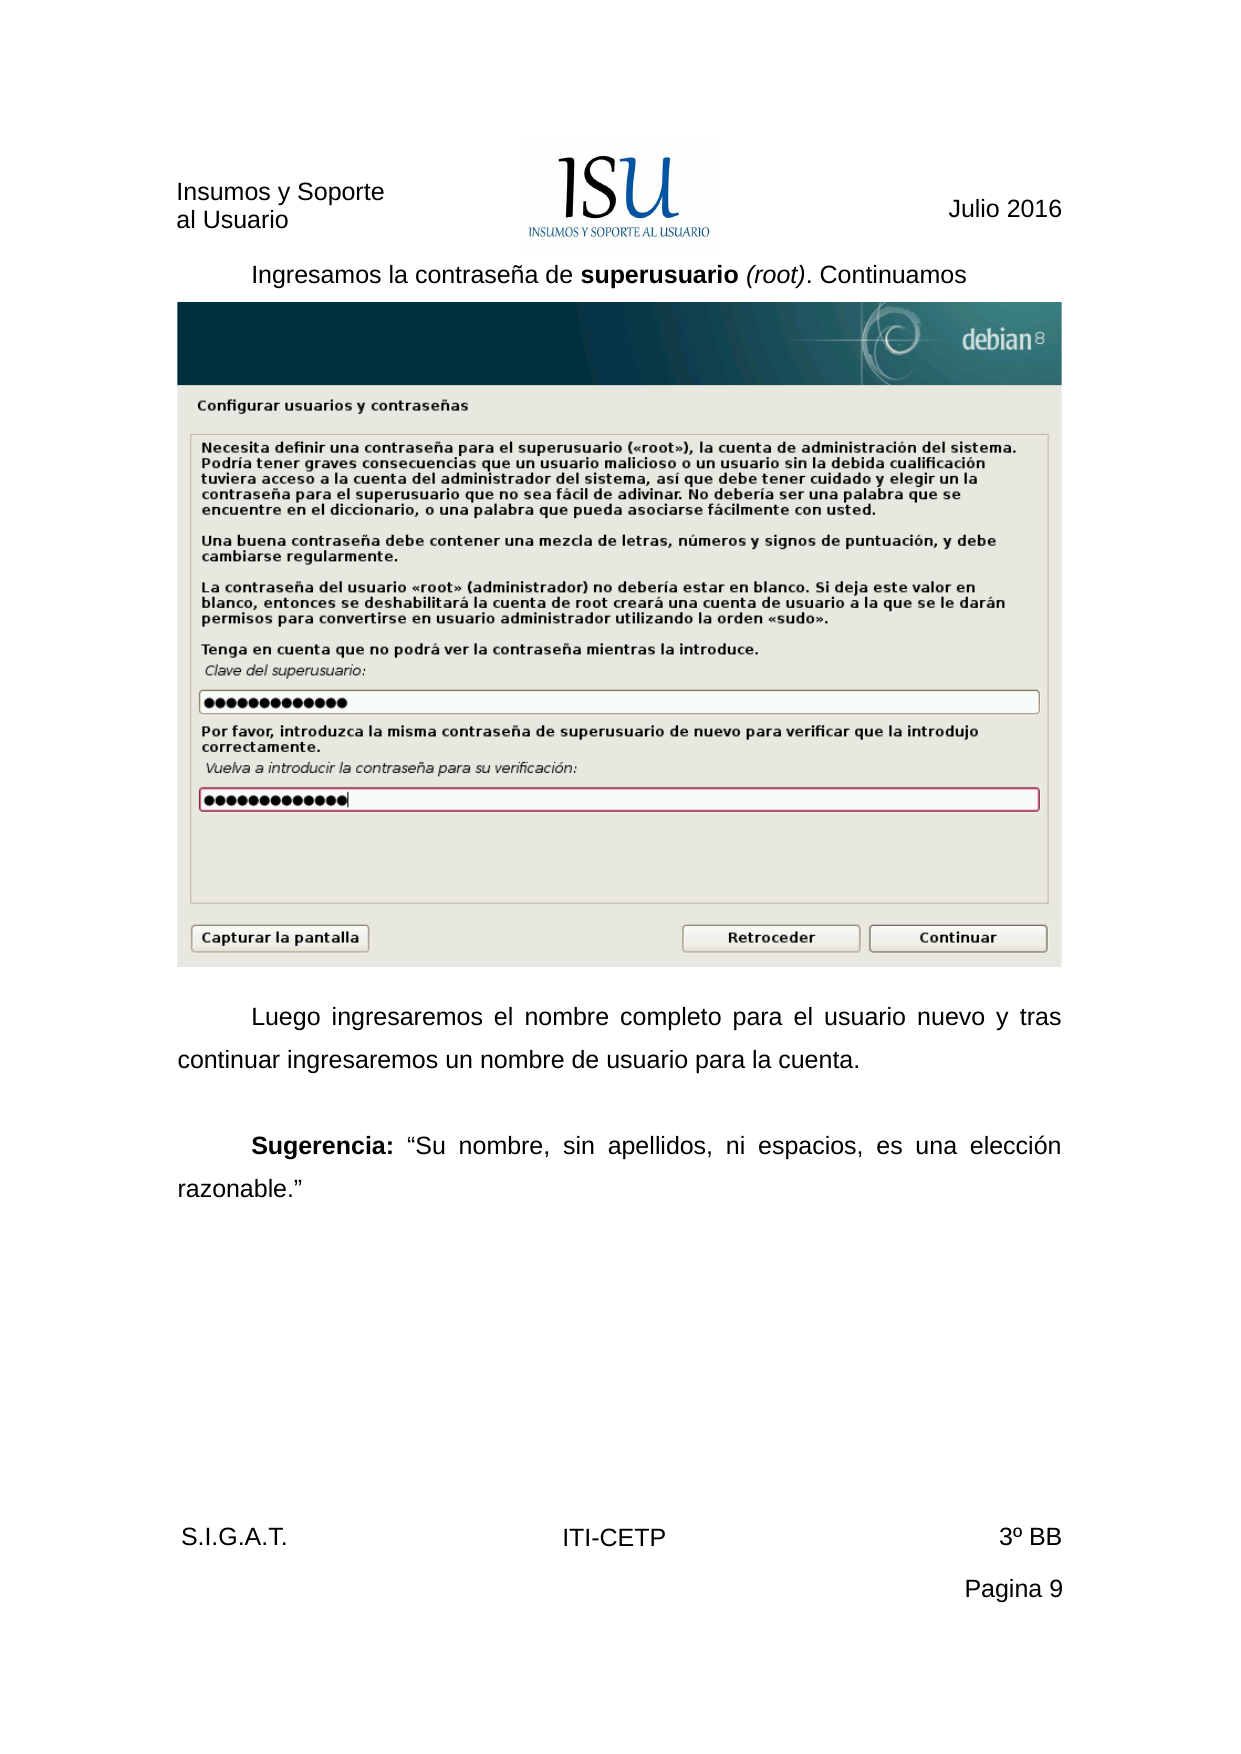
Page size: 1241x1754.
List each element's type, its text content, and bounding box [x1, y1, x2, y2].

picture [177, 302, 1062, 967]
text Ingresamos la contraseña de superusuario (root). Continuamos [177, 260, 1063, 288]
text Luego ingresaremos el nombre completo para el usuario nuevo y tras continuar ingresaremos un nombre de usuario para la cuenta. [177, 1002, 1063, 1073]
picture [517, 138, 723, 252]
text Sugerencia: “Su nombre, sin apellidos, ni espacios, es una elección razonable.” [177, 1131, 1063, 1203]
